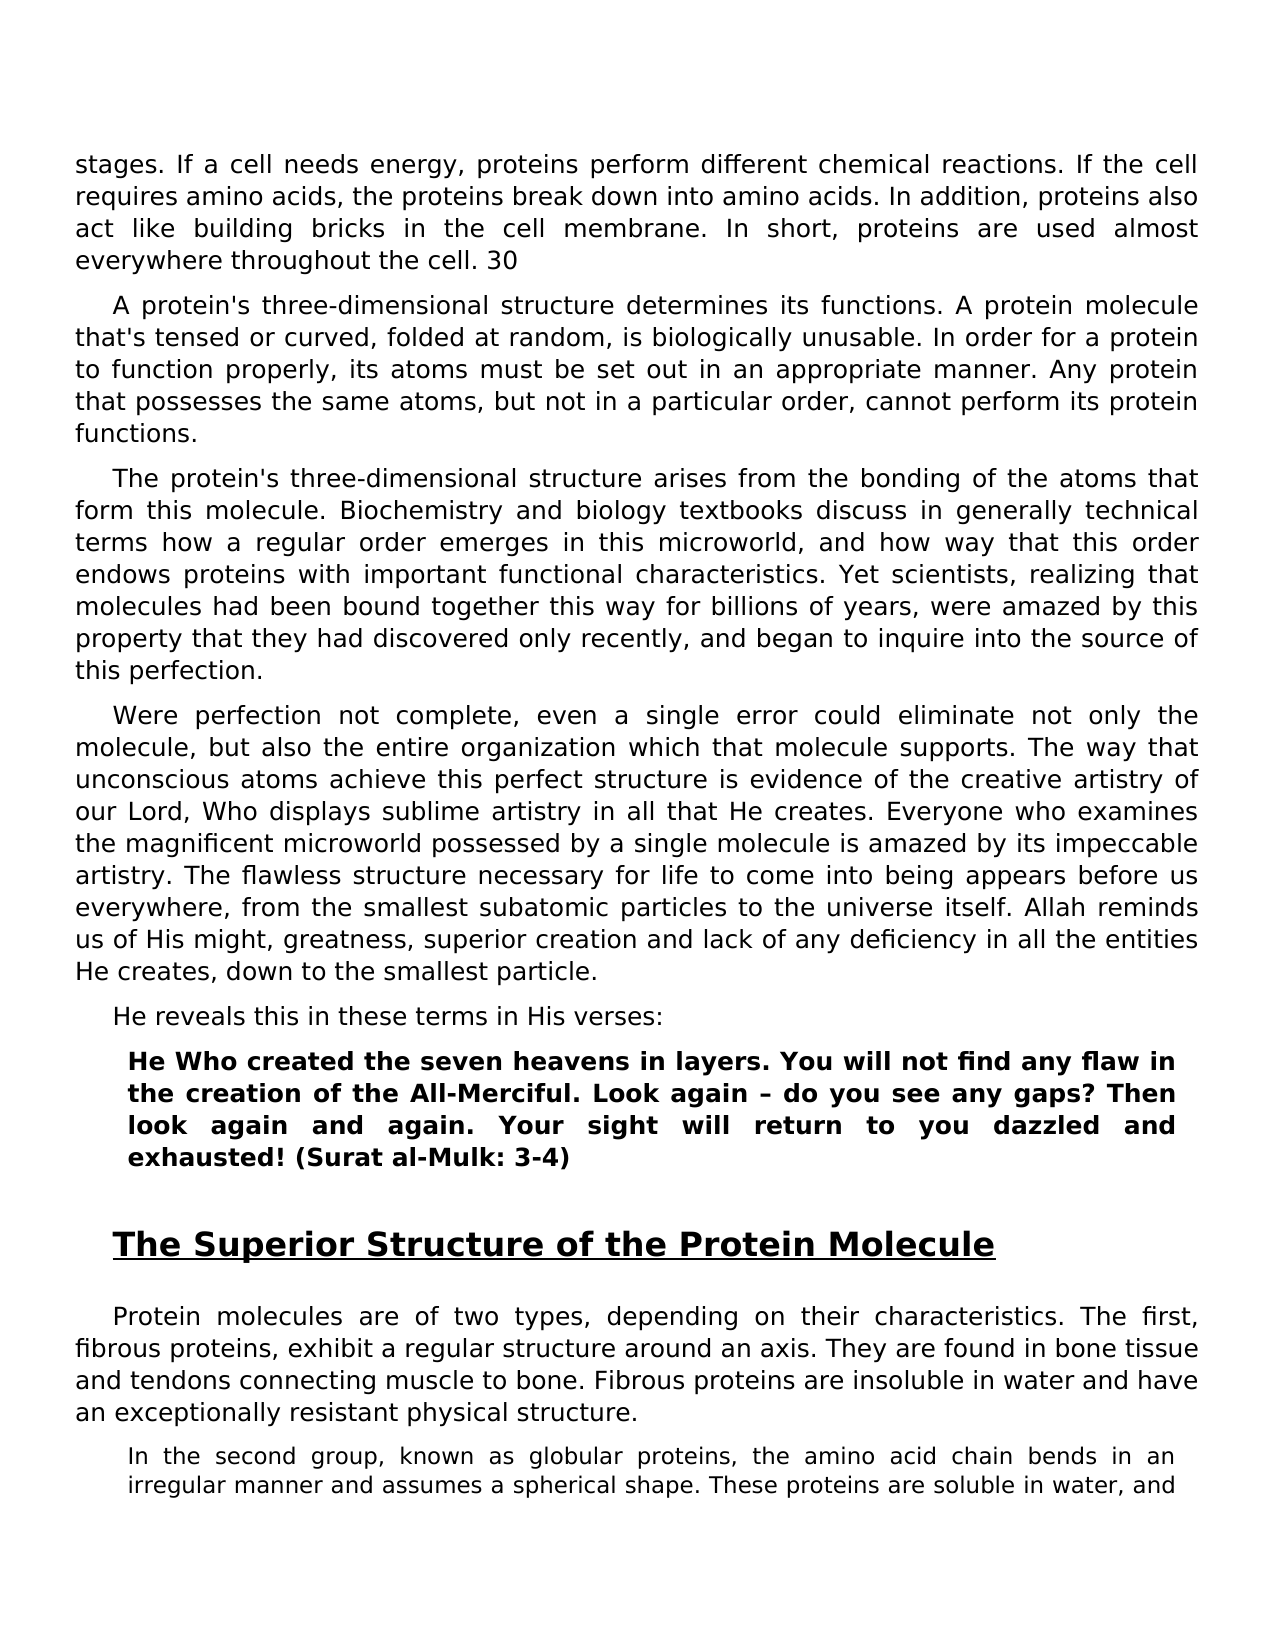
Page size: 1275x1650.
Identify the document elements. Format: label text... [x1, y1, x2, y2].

subtitle The Superior Structure of the Protein Molecule [112, 1225, 1200, 1264]
text stages. If a cell needs energy, proteins perform different chemical reactions. If the cell requires amino acids, the proteins break down into amino acids. In addition, proteins also act like building bricks in the cell membrane. In short, proteins are used almost everywhere throughout the cell. 30 [75, 150, 1200, 275]
text The protein's three-dimensional structure arises from the bonding of the atoms that form this molecule. Biochemistry and biology textbooks discuss in generally technical terms how a regular order emerges in this microworld, and how way that this order endows proteins with important functional characteristics. Yet scientists, realizing that molecules had been bound together this way for billions of years, were amazed by this property that they had discovered only recently, and began to inquire into the source of this perfection. [75, 464, 1200, 685]
text He reveals this in these terms in His verses: [75, 1002, 1200, 1031]
text In the second group, known as globular proteins, the amino acid chain bends in an irregular manner and assumes a spherical shape. These proteins are soluble in water, and [127, 1443, 1177, 1499]
text A protein's three-dimensional structure determines its functions. A protein molecule that's tensed or curved, folded at random, is biologically unusable. In order for a protein to function properly, its atoms must be set out in an appropriate manner. Any protein that possesses the same atoms, but not in a particular order, cannot perform its protein functions. [75, 291, 1200, 448]
text Were perfection not complete, even a single error could eliminate not only the molecule, but also the entire organization which that molecule supports. The way that unconscious atoms achieve this perfect structure is evidence of the creative artistry of our Lord, Who displays sublime artistry in all that He creates. Everyone who examines the magnificent microworld possessed by a single molecule is amazed by its impeccable artistry. The flawless structure necessary for life to come into being appears before us everywhere, from the smallest subatomic particles to the universe itself. Allah reminds us of His might, greatness, superior creation and lack of any deficiency in all the entities He creates, down to the smallest particle. [75, 701, 1200, 987]
text Protein molecules are of two types, depending on their characteristics. The first, fibrous proteins, exhibit a regular structure around an axis. They are found in bone tissue and tendons connecting muscle to bone. Fibrous proteins are insoluble in water and have an exceptionally resistant physical structure. [75, 1302, 1200, 1427]
text He Who created the seven heavens in layers. You will not find any flaw in the creation of the All-Merciful. Look again – do you see any gaps? Then look again and again. Your sight will return to you dazzled and exhausted! (Surat al-Mulk: 3-4) [127, 1047, 1177, 1172]
